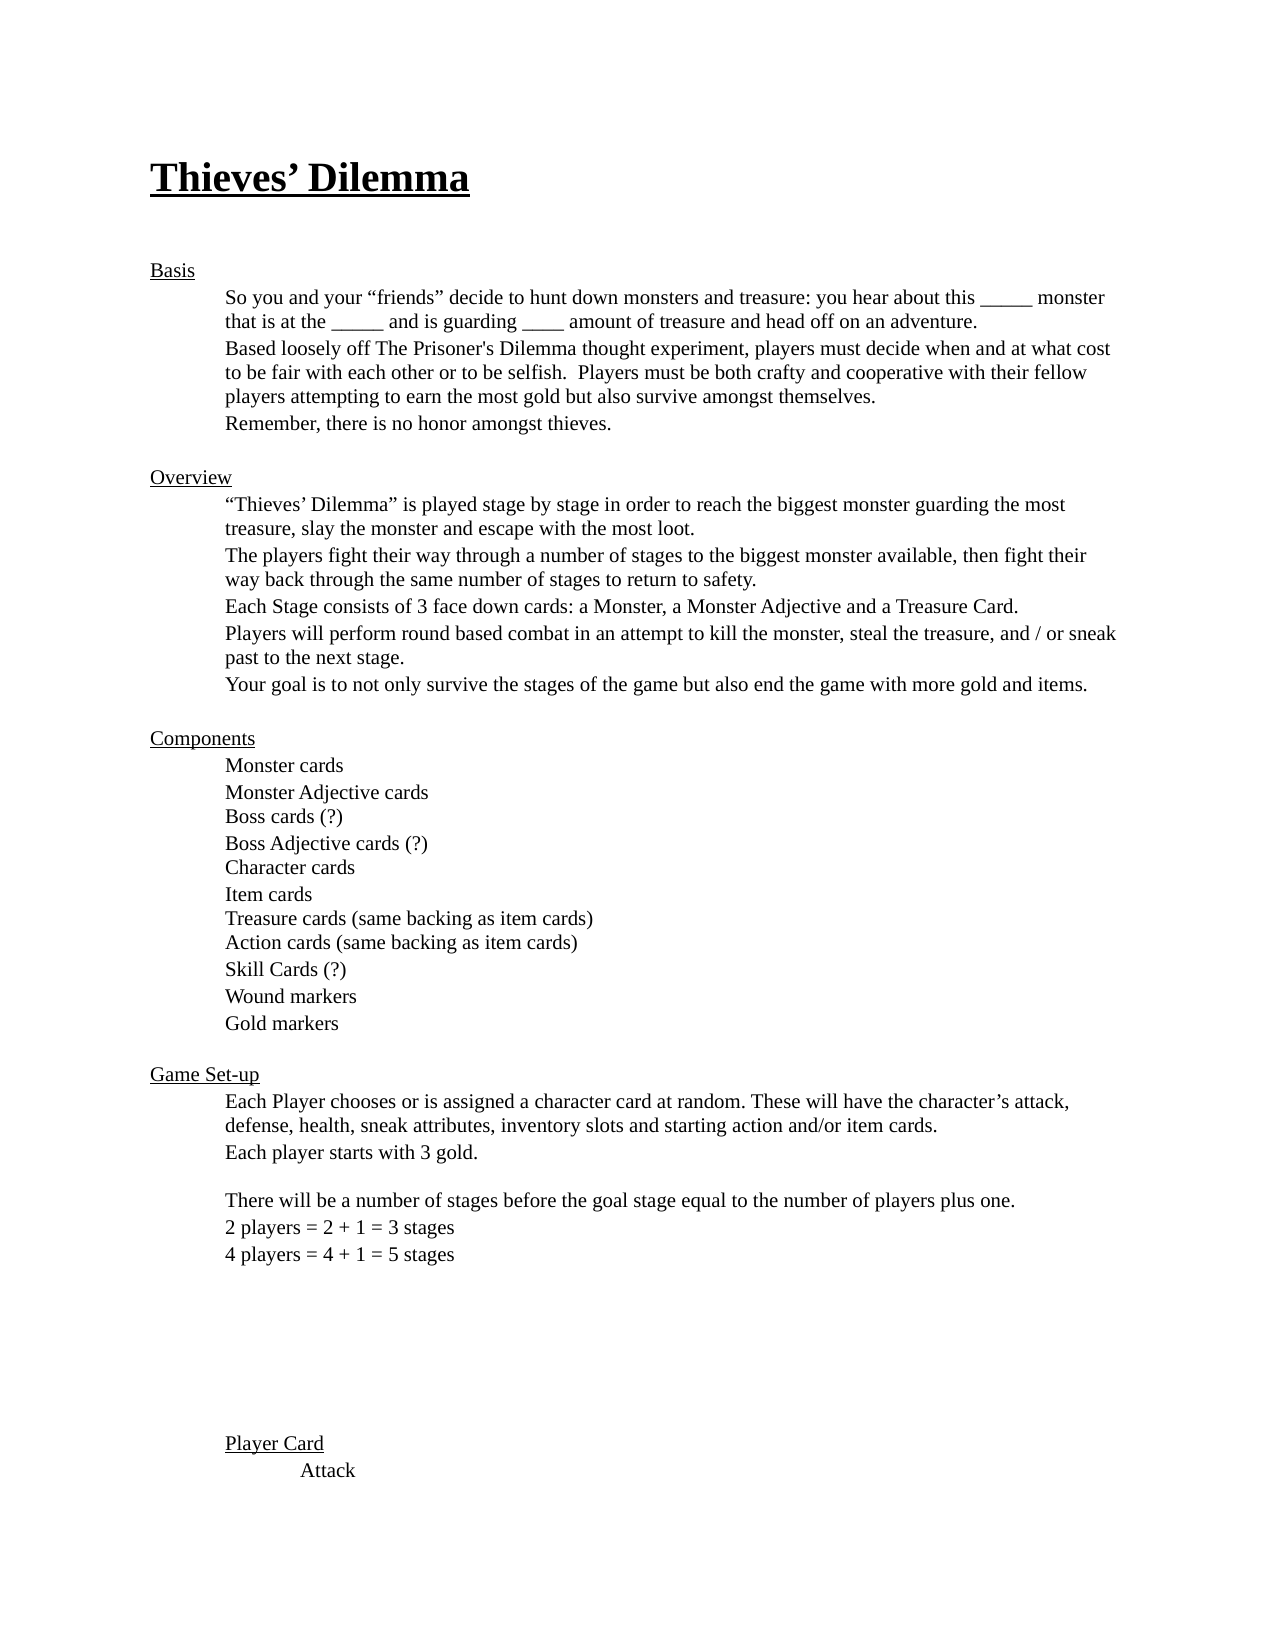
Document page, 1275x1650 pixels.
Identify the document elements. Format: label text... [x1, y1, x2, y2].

text Overview [150, 465, 1125, 489]
text 4 players = 4 + 1 = 5 stages [225, 1242, 1125, 1266]
text Monster Adjective cards Boss cards (?) [225, 780, 1125, 828]
text Boss Adjective cards (?) Character cards [225, 831, 1125, 879]
text Each Player chooses or is assigned a character card at random. These will have the character’s attack, defense, health, sneak attributes, inventory slots and starting action and/or item cards. [225, 1089, 1125, 1137]
text Player Card [225, 1431, 1125, 1455]
text 2 players = 2 + 1 = 3 stages [225, 1215, 1125, 1239]
text Monster cards [150, 753, 1125, 777]
text Based loosely off The Prisoner's Dilemma thought experiment, players must decide when and at what cost to be fair with each other or to be selfish. Players must be both crafty and cooperative with their fellow players attempting to earn the most gold but also survive amongst themselves. [225, 336, 1125, 408]
text Game Set-up [150, 1062, 1125, 1086]
text Item cards Treasure cards (same backing as item cards) Action cards (same backing as item cards) [225, 882, 1125, 954]
text Basis [150, 258, 1125, 282]
text Skill Cards (?) [225, 957, 1125, 981]
text Your goal is to not only survive the stages of the game but also end the game with more gold and items. [225, 672, 1125, 696]
text Each Stage consists of 3 face down cards: a Monster, a Monster Adjective and a Treasure Card. [225, 594, 1125, 618]
text Components [150, 726, 1125, 750]
text Players will perform round based combat in an attempt to kill the monster, steal the treasure, and / or sneak past to the next stage. [225, 621, 1125, 669]
text So you and your “friends” decide to hunt down monsters and treasure: you hear about this _____ monster that is at the _____ and is guarding ____ amount of treasure and head off on an adventure. [225, 285, 1125, 333]
text “Thieves’ Dilemma” is played stage by stage in order to reach the biggest monster guarding the most treasure, slay the monster and escape with the most loot. [225, 492, 1125, 540]
text Attack [225, 1458, 1125, 1482]
text Wound markers [150, 984, 1125, 1008]
text Remember, there is no honor amongst thieves. [225, 411, 1125, 435]
text Each player starts with 3 gold. There will be a number of stages before the goal stage equal to the number of players plus one. [225, 1140, 1125, 1212]
text The players fight their way through a number of stages to the biggest monster available, then fight their way back through the same number of stages to return to safety. [225, 543, 1125, 591]
text Gold markers [150, 1011, 1125, 1059]
text Thieves’ Dilemma [150, 153, 1125, 201]
